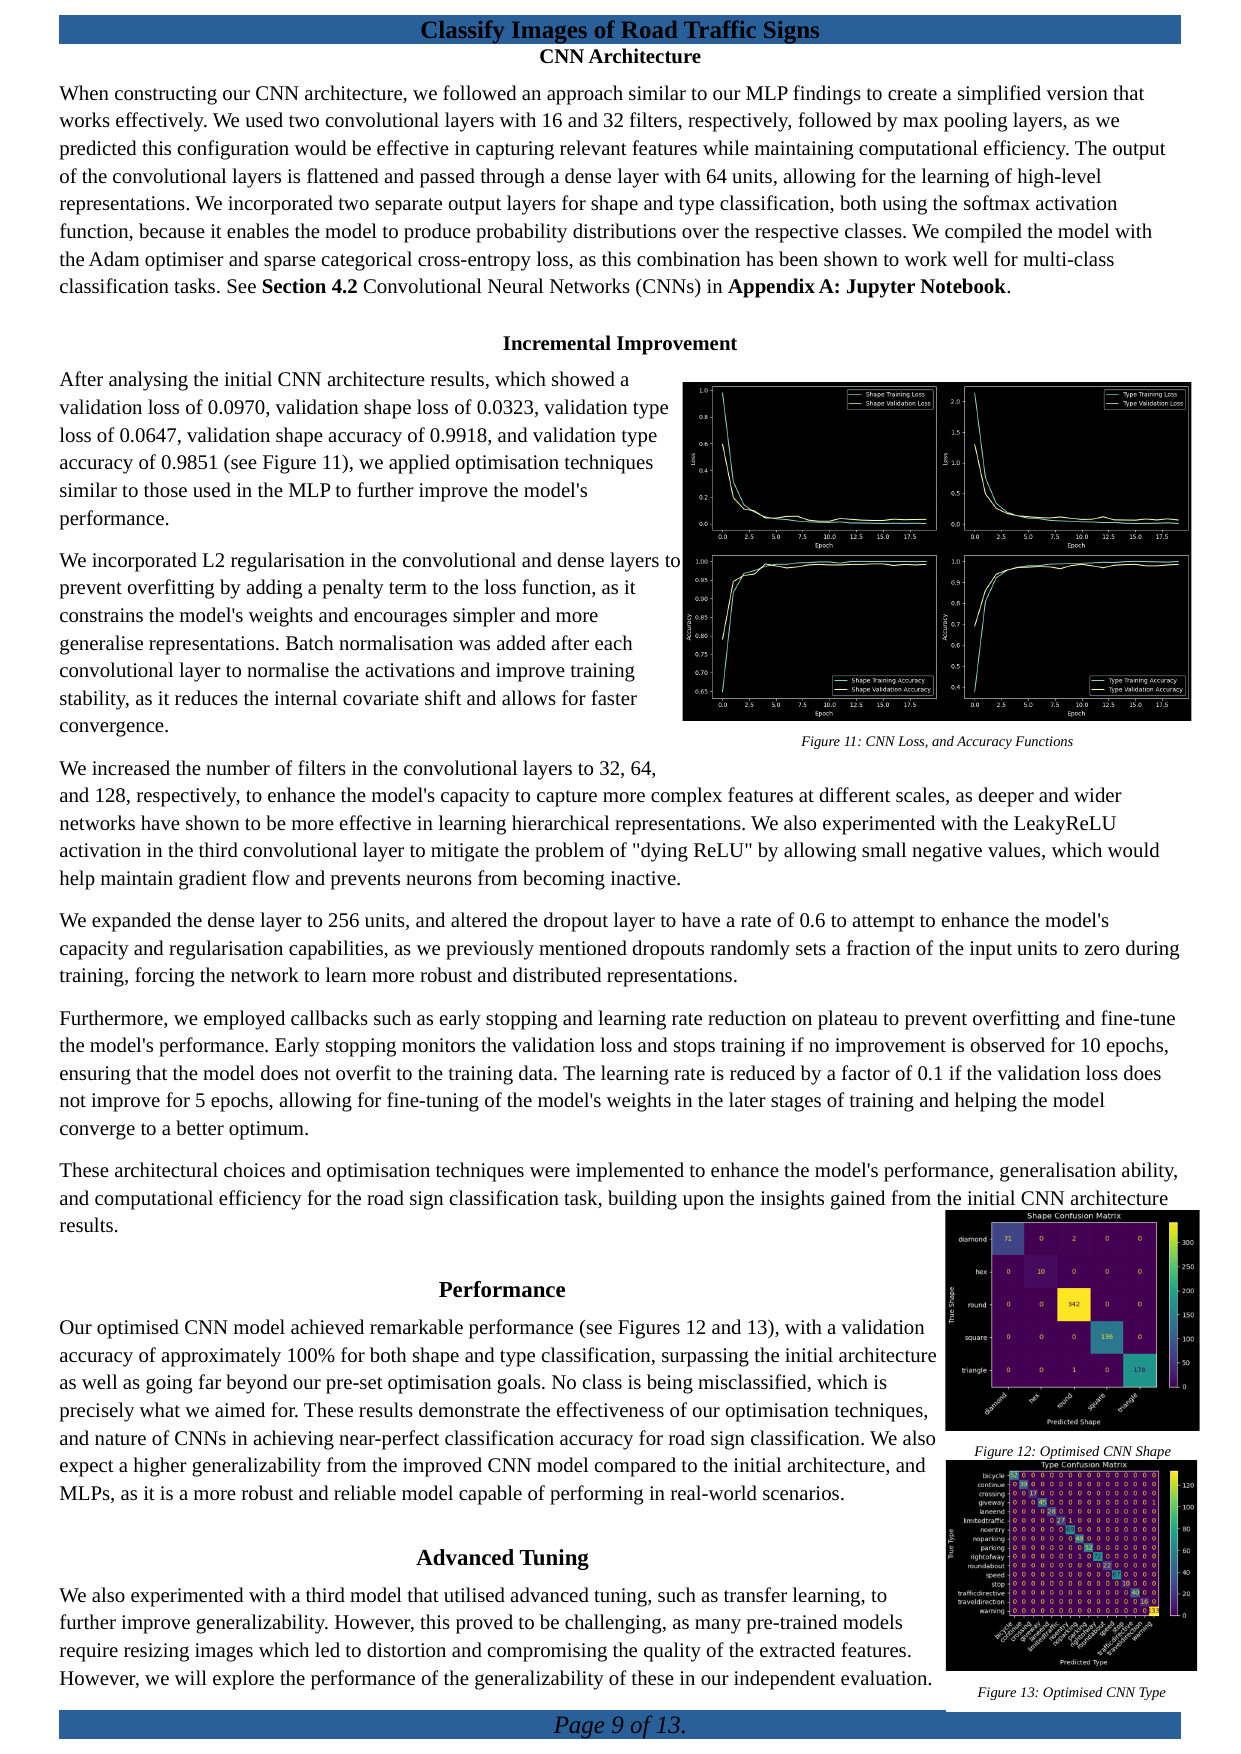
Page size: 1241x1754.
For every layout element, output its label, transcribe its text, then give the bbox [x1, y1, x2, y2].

text Our optimised CNN model achieved remarkable performance (see Figures 12 and 13), with a validation accuracy of approximately 100% for both shape and type classification, surpassing the initial architecture as well as going far beyond our pre-set optimisation goals. No class is being misclassified, which is precisely what we aimed for. These results demonstrate the effectiveness of our optimisation techniques, and nature of CNNs in achieving near-perfect classification accuracy for road sign classification. We also expect a higher generalizability from the improved CNN model compared to the initial architecture, and MLPs, as it is a more robust and reliable model capable of performing in real-world scenarios. [59, 1315, 945, 1505]
picture [682, 382, 1192, 721]
text When constructing our CNN architecture, we followed an approach similar to our MLP findings to create a simplified version that works effectively. We used two convolutional layers with 16 and 32 filters, respectively, followed by max pooling layers, as we predicted this configuration would be effective in capturing relevant features while maintaining computational efficiency. The output of the convolutional layers is flattened and passed through a dense layer with 64 units, allowing for the learning of high-level representations. We incorporated two separate output layers for shape and type classification, both using the softmax activation function, because it enables the model to produce probability distributions over the respective classes. We compiled the model with the Adam optimiser and sparse categorical cross-entropy loss, as this combination has been shown to work well for multi-class classification tasks. See Section 4.2 Convolutional Neural Networks (CNNs) in Appendix A: Jupyter Notebook. [59, 81, 1181, 298]
text We expanded the dense layer to 256 units, and altered the dropout layer to have a rate of 0.6 to attempt to enhance the model's capacity and regularisation capabilities, as we previously mentioned dropouts randomly sets a fraction of the input units to zero during training, forcing the network to learn more robust and distributed representations. [59, 908, 1181, 987]
text Figure 12: Optimised CNN Shape [945, 1431, 1199, 1472]
subtitle CNN Architecture [59, 44, 1181, 68]
subtitle Advanced Tuning [59, 1544, 945, 1570]
subtitle Performance [59, 1276, 945, 1303]
text These architectural choices and optimisation techniques were implemented to enhance the model's performance, generalisation ability, and computational efficiency for the road sign classification task, building upon the insights gained from the initial CNN architecture results. [59, 1158, 1181, 1237]
text We increased the number of filters in the convolutional layers to 32, 64, and 128, respectively, to enhance the model's capacity to capture more complex features at different scales, as deeper and wider networks have shown to be more effective in learning hierarchical representations. We also experimented with the LeakyReLU activation in the third convolutional layer to mitigate the problem of "dying ReLU" by allowing small negative values, which would help maintain gradient flow and prevents neurons from becoming inactive. [59, 755, 1181, 890]
text We incorporated L2 regularisation in the convolutional and dense layers to prevent overfitting by adding a penalty term to the loss function, as it constrains the model's weights and encourages simpler and more generalise representations. Batch normalisation was added after each convolutional layer to normalise the activations and improve training stability, as it reduces the internal covariate shift and allows for faster convergence. [59, 548, 682, 737]
picture [945, 1210, 1200, 1431]
text Figure 11: CNN Loss, and Accuracy Functions [682, 721, 1192, 762]
text We also experimented with a third model that utilised advanced tuning, such as transfer learning, to further improve generalizability. However, this proved to be challenging, as many pre-trained models require resizing images which led to distortion and compromising the quality of the extracted features. However, we will explore the performance of the generalizability of these in our independent evaluation. [59, 1583, 946, 1689]
text After analysing the initial CNN architecture results, which showed a validation loss of 0.0970, validation shape loss of 0.0323, validation type loss of 0.0647, validation shape accuracy of 0.9918, and validation type accuracy of 0.9851 (see Figure 11), we applied optimisation techniques similar to those used in the MLP to further improve the model's performance. [59, 367, 1192, 529]
text Furthermore, we employed callbacks such as early stopping and learning rate reduction on plateau to prevent overfitting and fine-tune the model's performance. Early stopping monitors the validation loss and stops training if no improvement is observed for 10 epochs, ensuring that the model does not overfit to the training data. The learning rate is reduced by a factor of 0.1 if the validation loss does not improve for 5 epochs, allowing for fine-tuning of the model's weights in the later stages of training and helping the model converge to a better optimum. [59, 1005, 1181, 1140]
text Figure 13: Optimised CNN Type [946, 1671, 1197, 1712]
subtitle Incremental Improvement [59, 331, 1181, 355]
picture [945, 1460, 1198, 1671]
